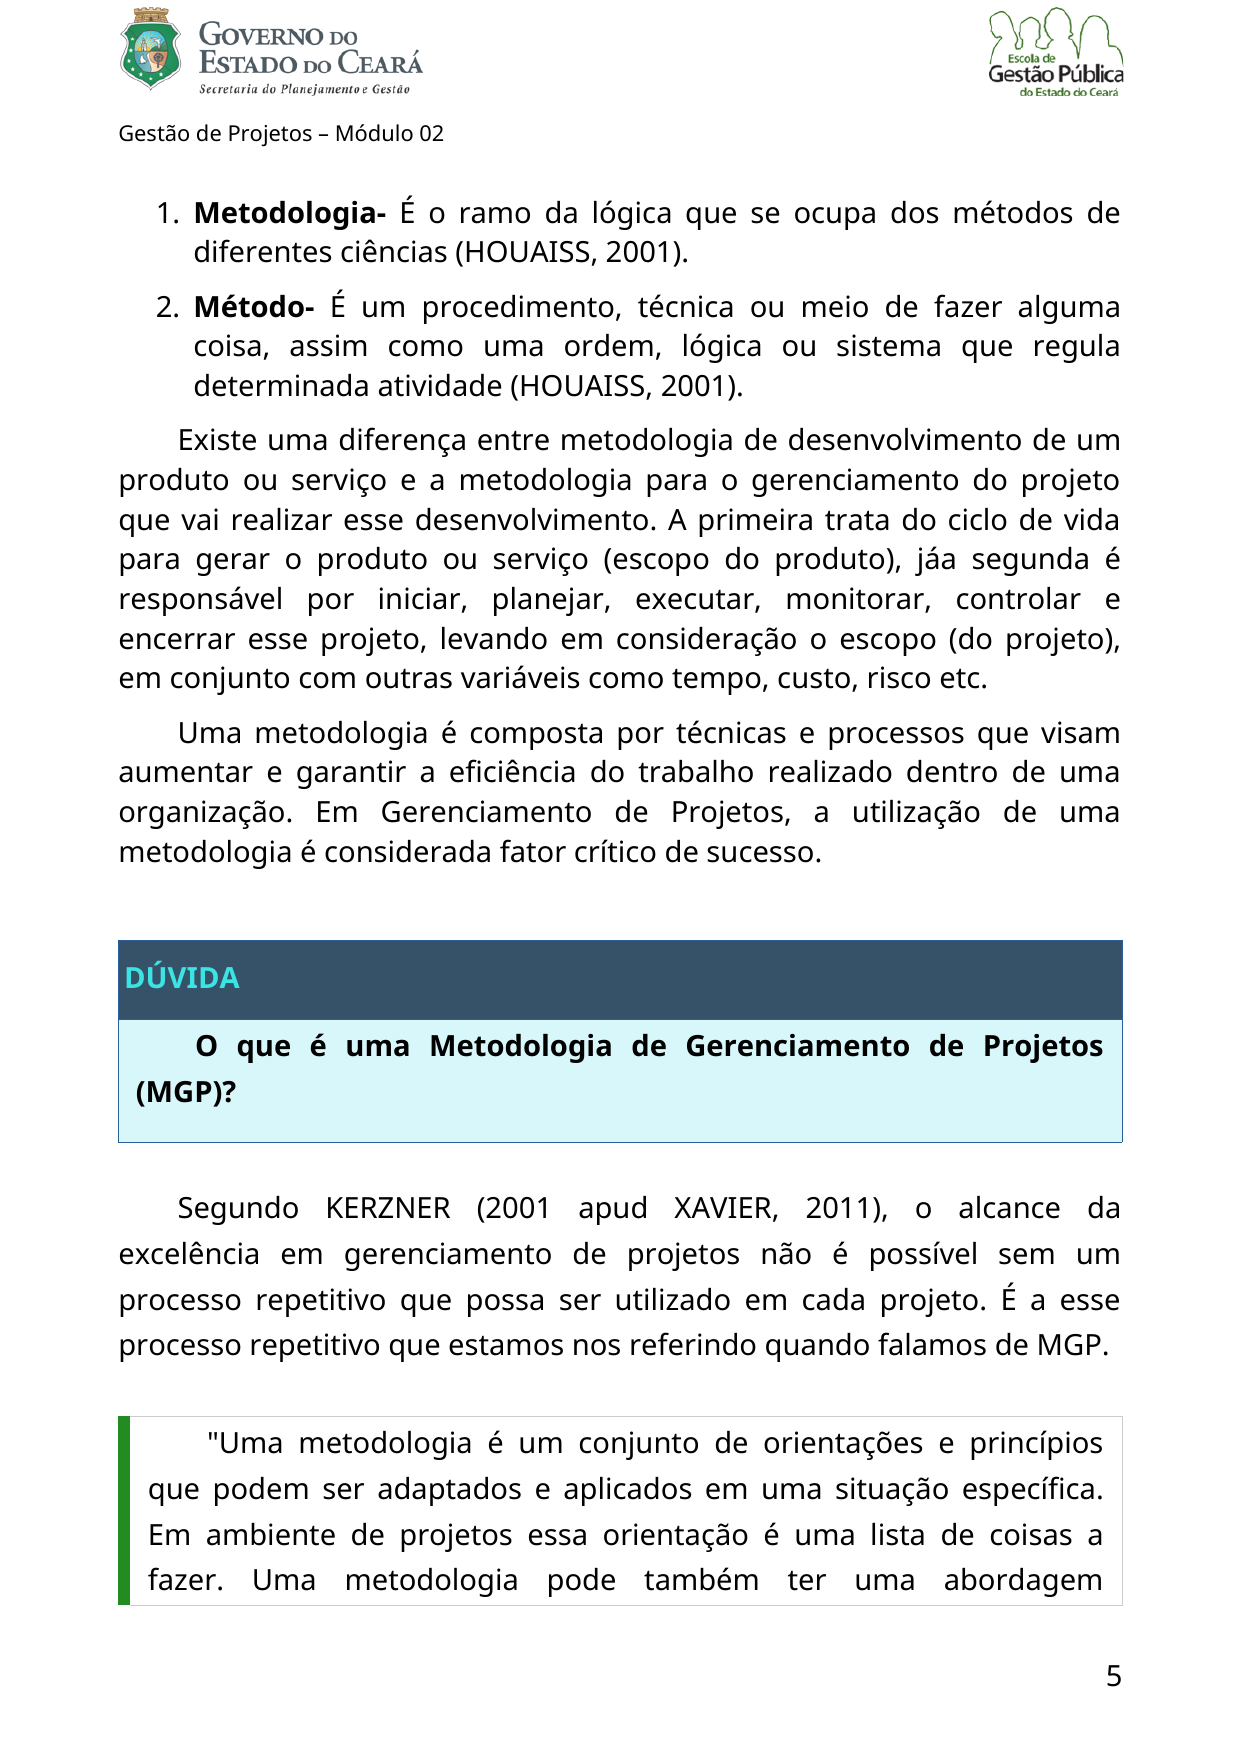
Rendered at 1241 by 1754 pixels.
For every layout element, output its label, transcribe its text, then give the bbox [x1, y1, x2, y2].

table_header DÚVIDA [119, 941, 1122, 1019]
text Segundo KERZNER (2001 apud XAVIER, 2011), o alcance da excelência em gerenciamento de projetos não é possível sem um processo repetitivo que possa ser utilizado em cada projeto. É a esse processo repetitivo que estamos nos referindo quando falamos de MGP. [118, 1188, 1122, 1364]
table_header "Uma metodologia é um conjunto de orientações e princípios que podem ser adaptados e aplicados em uma situação específica. Em ambiente de projetos essa orientação é uma lista de coisas a fazer. Uma metodologia pode também ter uma abordagem [130, 1417, 1122, 1605]
list Metodologia- É o ramo da lógica que se ocupa dos métodos de diferentes ciências (HOUAISS, 2001). [156, 192, 1122, 271]
text Existe uma diferença entre metodologia de desenvolvimento de um produto ou serviço e a metodologia para o gerenciamento do projeto que vai realizar esse desenvolvimento. A primeira trata do ciclo de vida para gerar o produto ou serviço (escopo do produto), jáa segunda é responsável por iniciar, planejar, executar, monitorar, controlar e encerrar esse projeto, levando em consideração o escopo (do projeto), em conjunto com outras variáveis como tempo, custo, risco etc. [118, 419, 1122, 697]
list Método- É um procedimento, técnica ou meio de fazer alguma coisa, assim como uma ordem, lógica ou sistema que regula determinada atividade (HOUAISS, 2001). [156, 286, 1122, 405]
table_cell O que é uma Metodologia de Gerenciamento de Projetos (MGP)? [119, 1020, 1122, 1142]
text Uma metodologia é composta por técnicas e processos que visam aumentar e garantir a eficiência do trabalho realizado dentro de uma organização. Em Gerenciamento de Projetos, a utilização de uma metodologia é considerada fator crítico de sucesso. [118, 712, 1122, 871]
table_header [118, 1416, 130, 1605]
picture [120, 7, 1124, 96]
